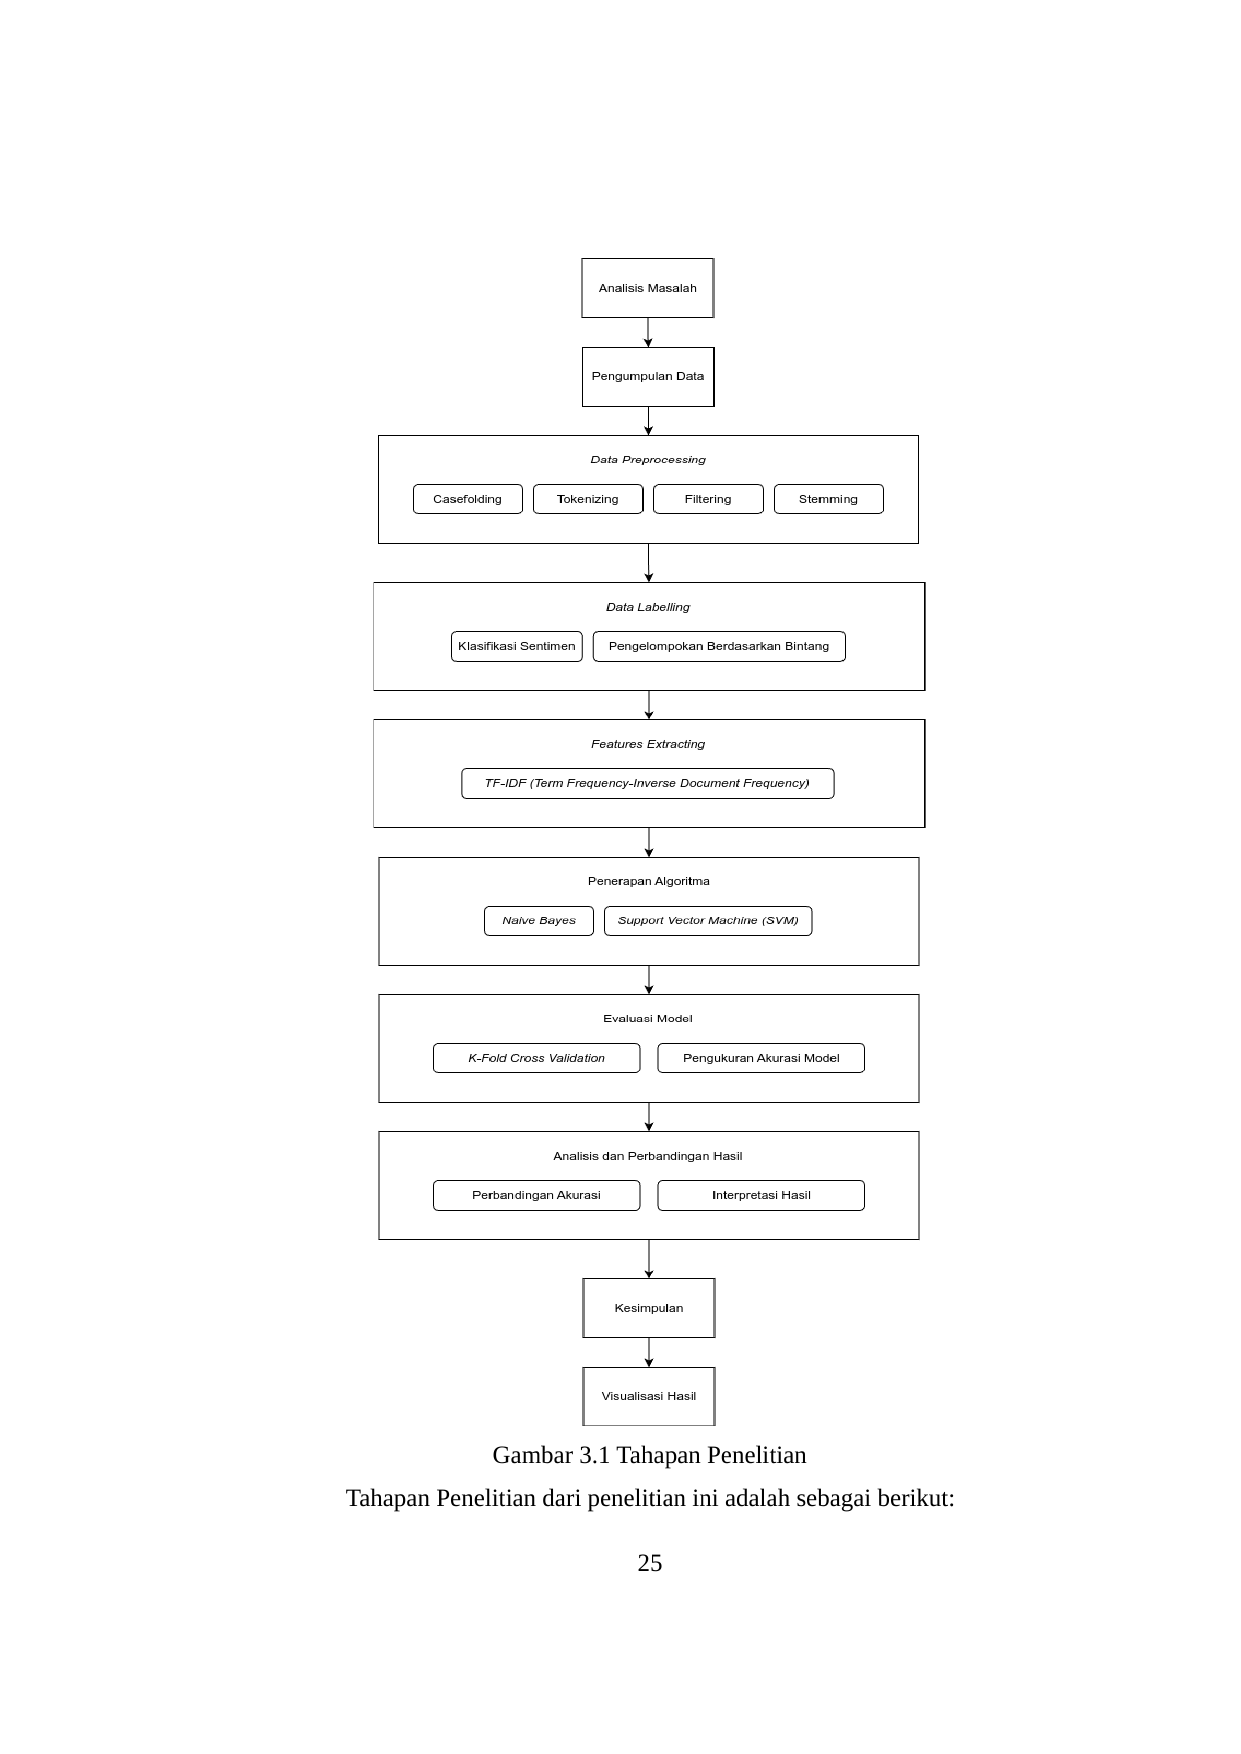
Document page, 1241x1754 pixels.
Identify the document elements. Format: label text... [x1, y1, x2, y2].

text Gambar 3.1 Tahapan Penelitian [236, 236, 1063, 1469]
text Tahapan Penelitian dari penelitian ini adalah sebagai berikut: [236, 1483, 1063, 1512]
picture [373, 258, 926, 1426]
